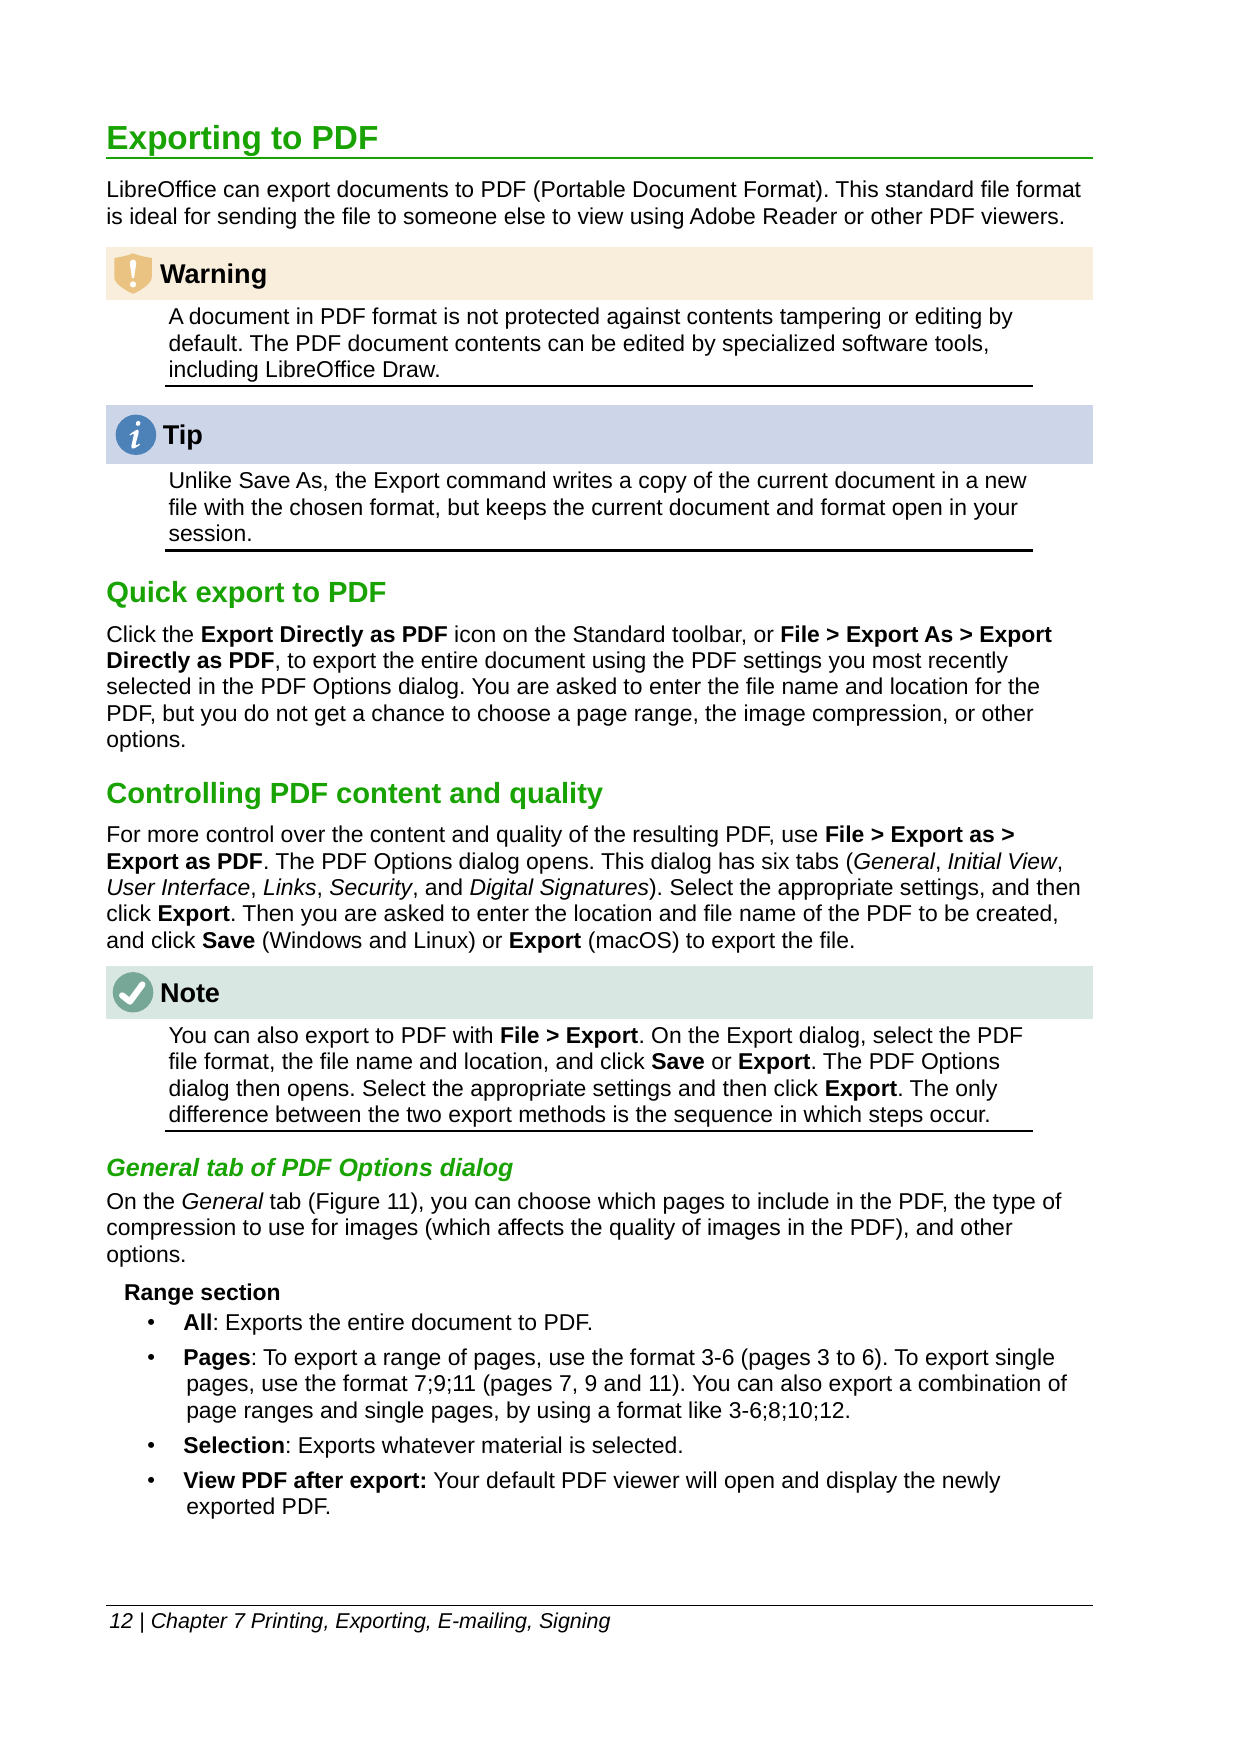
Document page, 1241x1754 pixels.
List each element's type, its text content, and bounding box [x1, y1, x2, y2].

subtitle Warning [106, 247, 1093, 300]
list All: Exports the entire document to PDF. [144, 1306, 1093, 1335]
text You can also export to PDF with File > Export. On the Export dialog, select the PDF file format, the file name and location, and click Save or Export. The PDF Options dialog then opens. Select the appropriate settings and then click Export. The only difference between the two export methods is the sequence in which steps occur. [165, 1019, 1033, 1130]
subtitle Controlling PDF content and quality [106, 776, 1093, 809]
text Click the Export Directly as PDF icon on the Standard toolbar, or File > Export As > Export Directly as PDF, to export the entire document using the PDF settings you most recently selected in the PDF Options dialog. You are asked to enter the file name and location for the PDF, but you do not get a chance to choose a page range, the image compression, or other options. [106, 621, 1093, 752]
subtitle General tab of PDF Options dialog [106, 1153, 1093, 1182]
text For more control over the content and quality of the resulting PDF, use File > Export as > Export as PDF. The PDF Options dialog opens. This dialog has six tabs (General, Initial View, User Interface, Links, Security, and Digital Signatures). Select the appropriate settings, and then click Export. Then you are asked to enter the location and file name of the PDF to be created, and click Save (Windows and Linux) or Export (macOS) to export the file. [106, 821, 1093, 953]
text Range section [124, 1279, 1093, 1306]
list Selection: Exports whatever material is selected. [144, 1429, 1093, 1458]
text LibreOffice can export documents to PDF (Portable Document Format). This standard file format is ideal for sending the file to someone else to view using Adobe Reader or other PDF viewers. [106, 176, 1093, 229]
subtitle Tip [106, 405, 1093, 464]
text A document in PDF format is not protected against contents tampering or editing by default. The PDF document contents can be edited by specialized software tools, including LibreOffice Draw. [165, 300, 1033, 385]
text Unlike Save As, the Export command writes a copy of the current document in a new file with the chosen format, but keeps the current document and format open in your session. [165, 464, 1033, 549]
subtitle Quick export to PDF [106, 575, 1093, 609]
subtitle Note [106, 966, 1093, 1019]
subtitle Exporting to PDF [106, 118, 1093, 157]
text On the General tab (Figure 11), you can choose which pages to include in the PDF, the type of compression to use for images (which affects the quality of images in the PDF), and other options. [106, 1188, 1093, 1267]
list View PDF after export: Your default PDF viewer will open and display the newly exported PDF. [144, 1464, 1093, 1523]
list Pages: To export a range of pages, use the format 3-6 (pages 3 to 6). To export single pages, use the format 7;9;11 (pages 7, 9 and 11). You can also export a combination of page ranges and single pages, by using a format like 3-6;8;10;12. [144, 1341, 1093, 1423]
